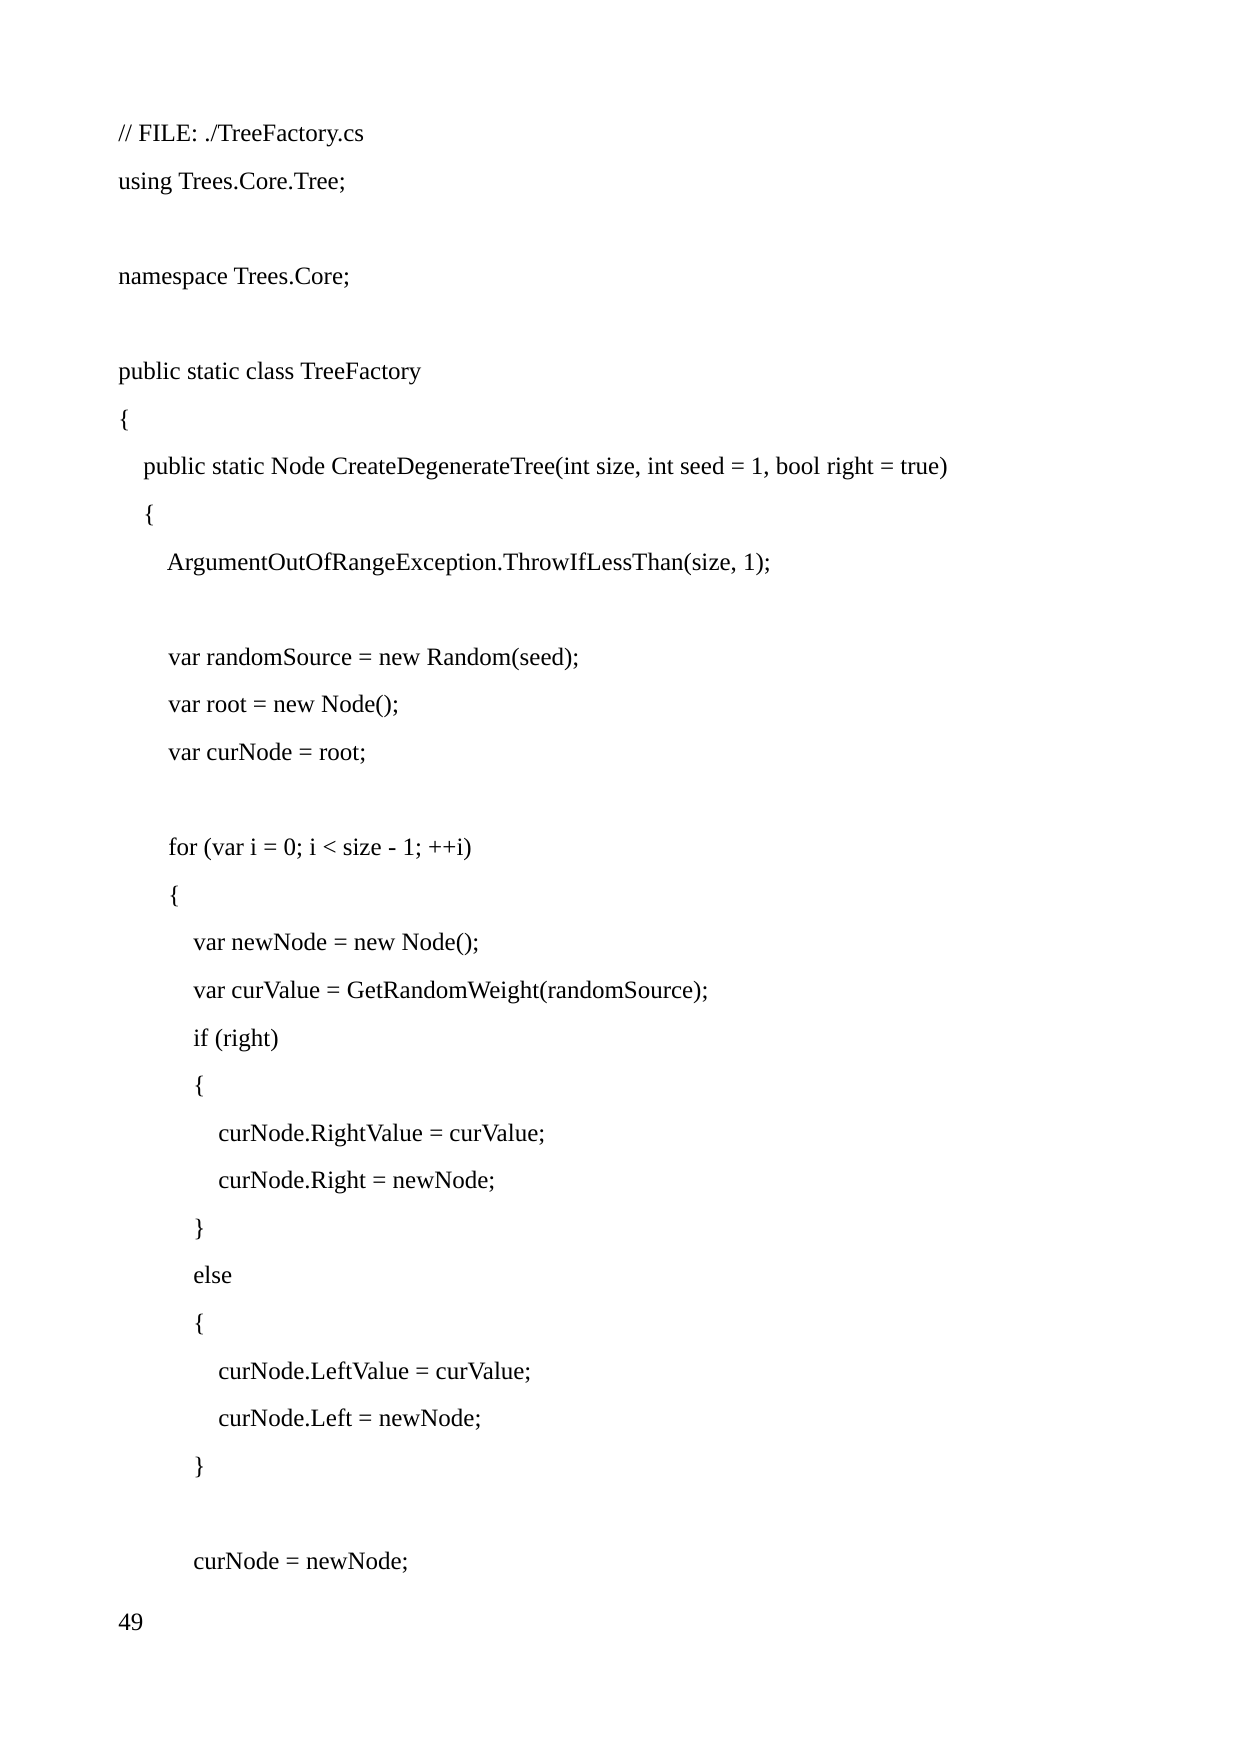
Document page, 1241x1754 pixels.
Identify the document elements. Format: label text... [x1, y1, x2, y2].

text } [118, 1213, 1122, 1242]
text // FILE: ./TreeFactory.cs [118, 118, 1122, 147]
text { [118, 499, 1122, 528]
text if (right) [118, 1023, 1122, 1051]
text { [118, 880, 1122, 908]
text { [118, 404, 1122, 432]
text var randomSource = new Random(seed); [118, 642, 1122, 671]
text curNode = newNode; [118, 1546, 1122, 1575]
text } [118, 1451, 1122, 1480]
text else [118, 1261, 1122, 1289]
text curNode.LeftValue = curValue; [118, 1356, 1122, 1384]
text curNode.Left = newNode; [118, 1403, 1122, 1432]
text public static Node CreateDegenerateTree(int size, int seed = 1, bool right = true) [118, 451, 1122, 480]
text var curValue = GetRandomWeight(randomSource); [118, 975, 1122, 1004]
text { [118, 1308, 1122, 1337]
text namespace Trees.Core; [118, 261, 1122, 290]
text using Trees.Core.Tree; [118, 166, 1122, 194]
text curNode.RightValue = curValue; [118, 1118, 1122, 1147]
text { [118, 1070, 1122, 1099]
text public static class TreeFactory [118, 356, 1122, 385]
text ArgumentOutOfRangeException.ThrowIfLessThan(size, 1); [118, 547, 1122, 575]
text var newNode = new Node(); [118, 927, 1122, 956]
text curNode.Right = newNode; [118, 1165, 1122, 1194]
text for (var i = 0; i < size - 1; ++i) [118, 832, 1122, 861]
text var root = new Node(); [118, 689, 1122, 718]
text var curNode = root; [118, 737, 1122, 766]
